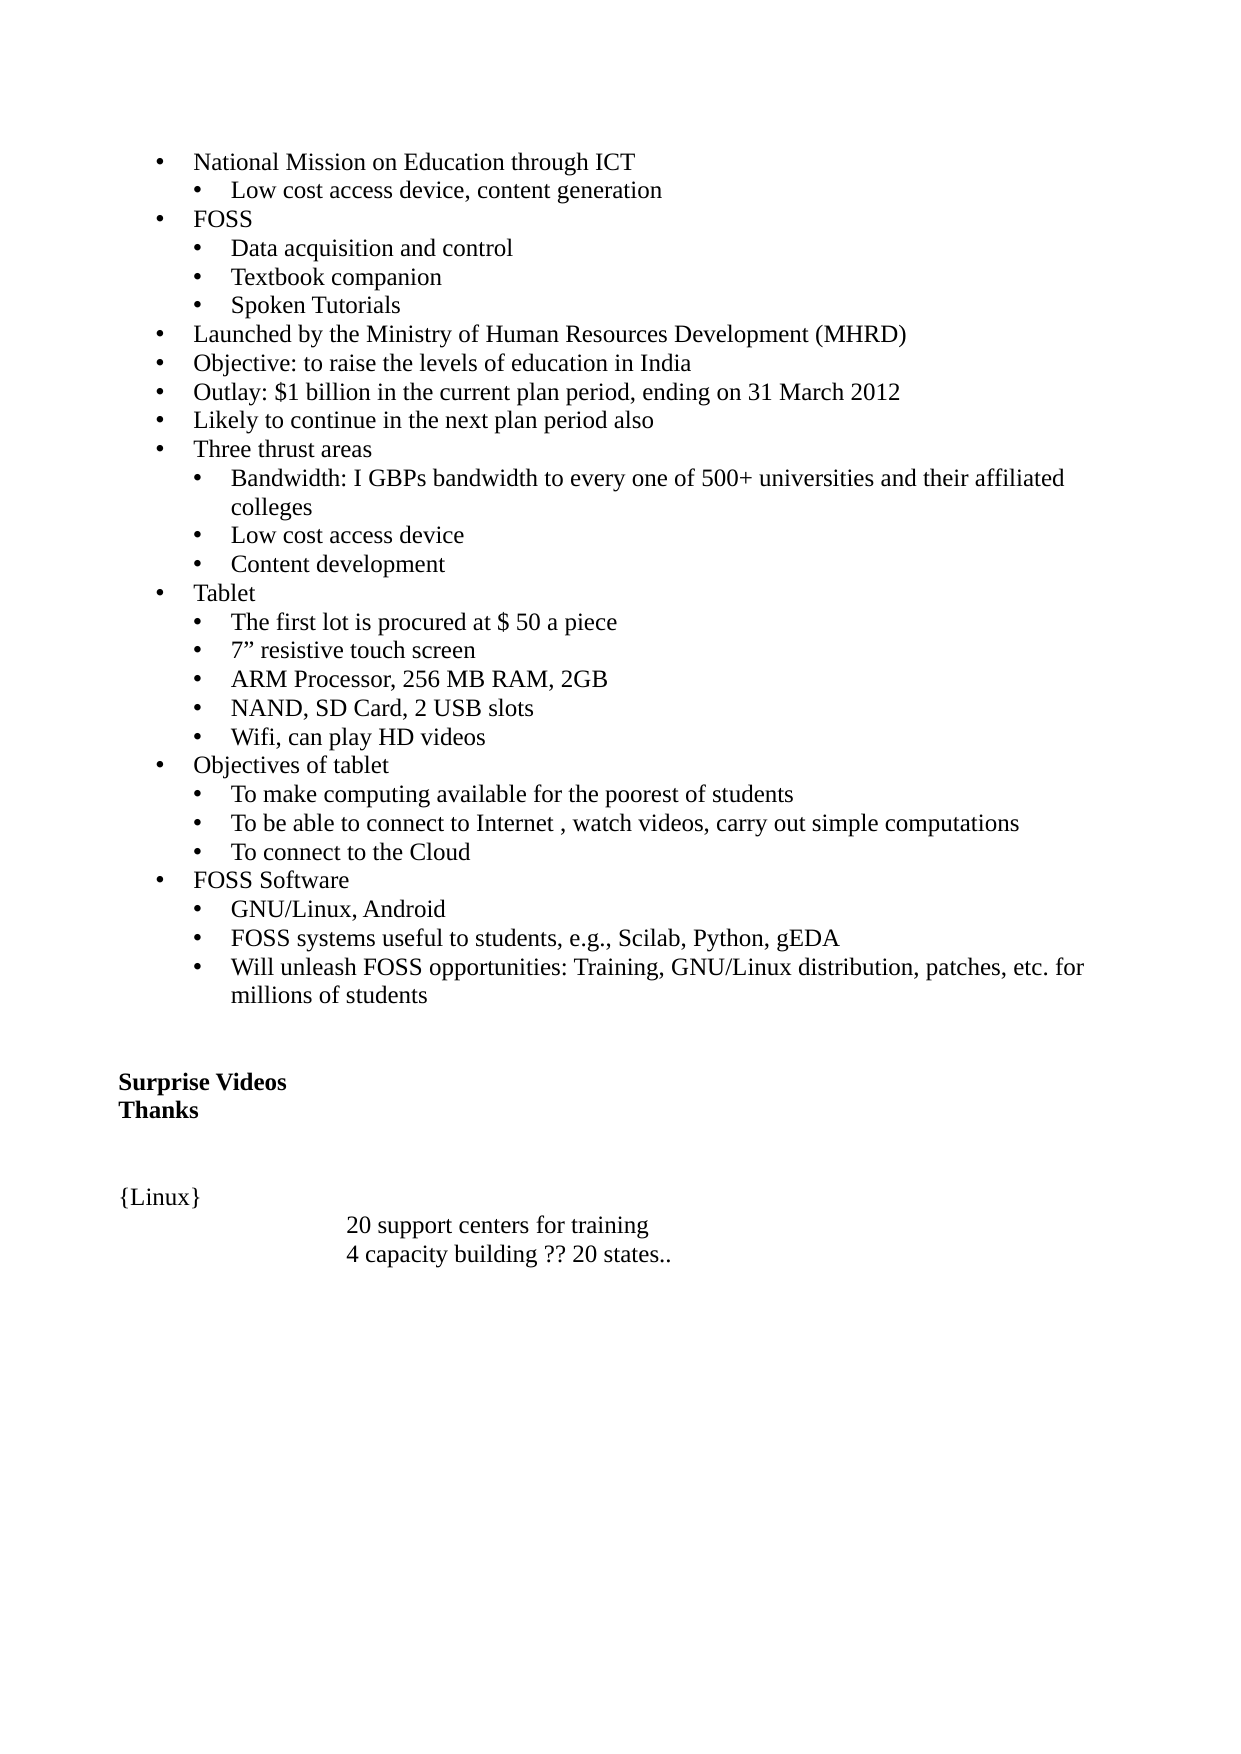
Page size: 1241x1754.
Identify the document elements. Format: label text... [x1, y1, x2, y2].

list The first lot is procured at $ 50 a piece [193, 607, 1122, 636]
list Low cost access device [193, 521, 1122, 549]
list Spoken Tutorials [193, 291, 1122, 319]
list FOSS systems useful to students, e.g., Scilab, Python, gEDA [193, 923, 1122, 952]
list Objectives of tablet [156, 751, 1122, 779]
list Will unleash FOSS opportunities: Training, GNU/Linux distribution, patches, etc. for millions of students [193, 952, 1122, 1009]
list FOSS Software [156, 866, 1122, 894]
list Launched by the Ministry of Human Resources Development (MHRD) [156, 319, 1122, 348]
text Thanks [118, 1096, 1122, 1124]
list To make computing available for the poorest of students [193, 779, 1122, 808]
list NAND, SD Card, 2 USB slots [193, 693, 1122, 722]
list Objective: to raise the levels of education in India [156, 348, 1122, 377]
text Surprise Videos [118, 1067, 1122, 1096]
list Low cost access device, content generation [193, 176, 1122, 204]
list Three thrust areas [156, 434, 1122, 463]
list ARM Processor, 256 MB RAM, 2GB [193, 664, 1122, 693]
text {Linux} [118, 1182, 1122, 1211]
list Wifi, can play HD videos [193, 722, 1122, 751]
list Bandwidth: I GBPs bandwidth to every one of 500+ universities and their affiliated colleges [193, 463, 1122, 521]
list FOSS [156, 204, 1122, 233]
text 20 support centers for training [118, 1211, 1122, 1239]
list Content development [193, 549, 1122, 578]
list Outlay: $1 billion in the current plan period, ending on 31 March 2012 [156, 377, 1122, 406]
list Tablet [156, 578, 1122, 607]
list GNU/Linux, Android [193, 894, 1122, 923]
list Textbook companion [193, 262, 1122, 291]
list Data acquisition and control [193, 233, 1122, 262]
list 7” resistive touch screen [193, 636, 1122, 664]
list Likely to continue in the next plan period also [156, 406, 1122, 434]
list To be able to connect to Internet , watch videos, carry out simple computations [193, 808, 1122, 837]
text 4 capacity building ?? 20 states.. [118, 1239, 1122, 1268]
list National Mission on Education through ICT [156, 147, 1122, 176]
list To connect to the Cloud [193, 837, 1122, 866]
